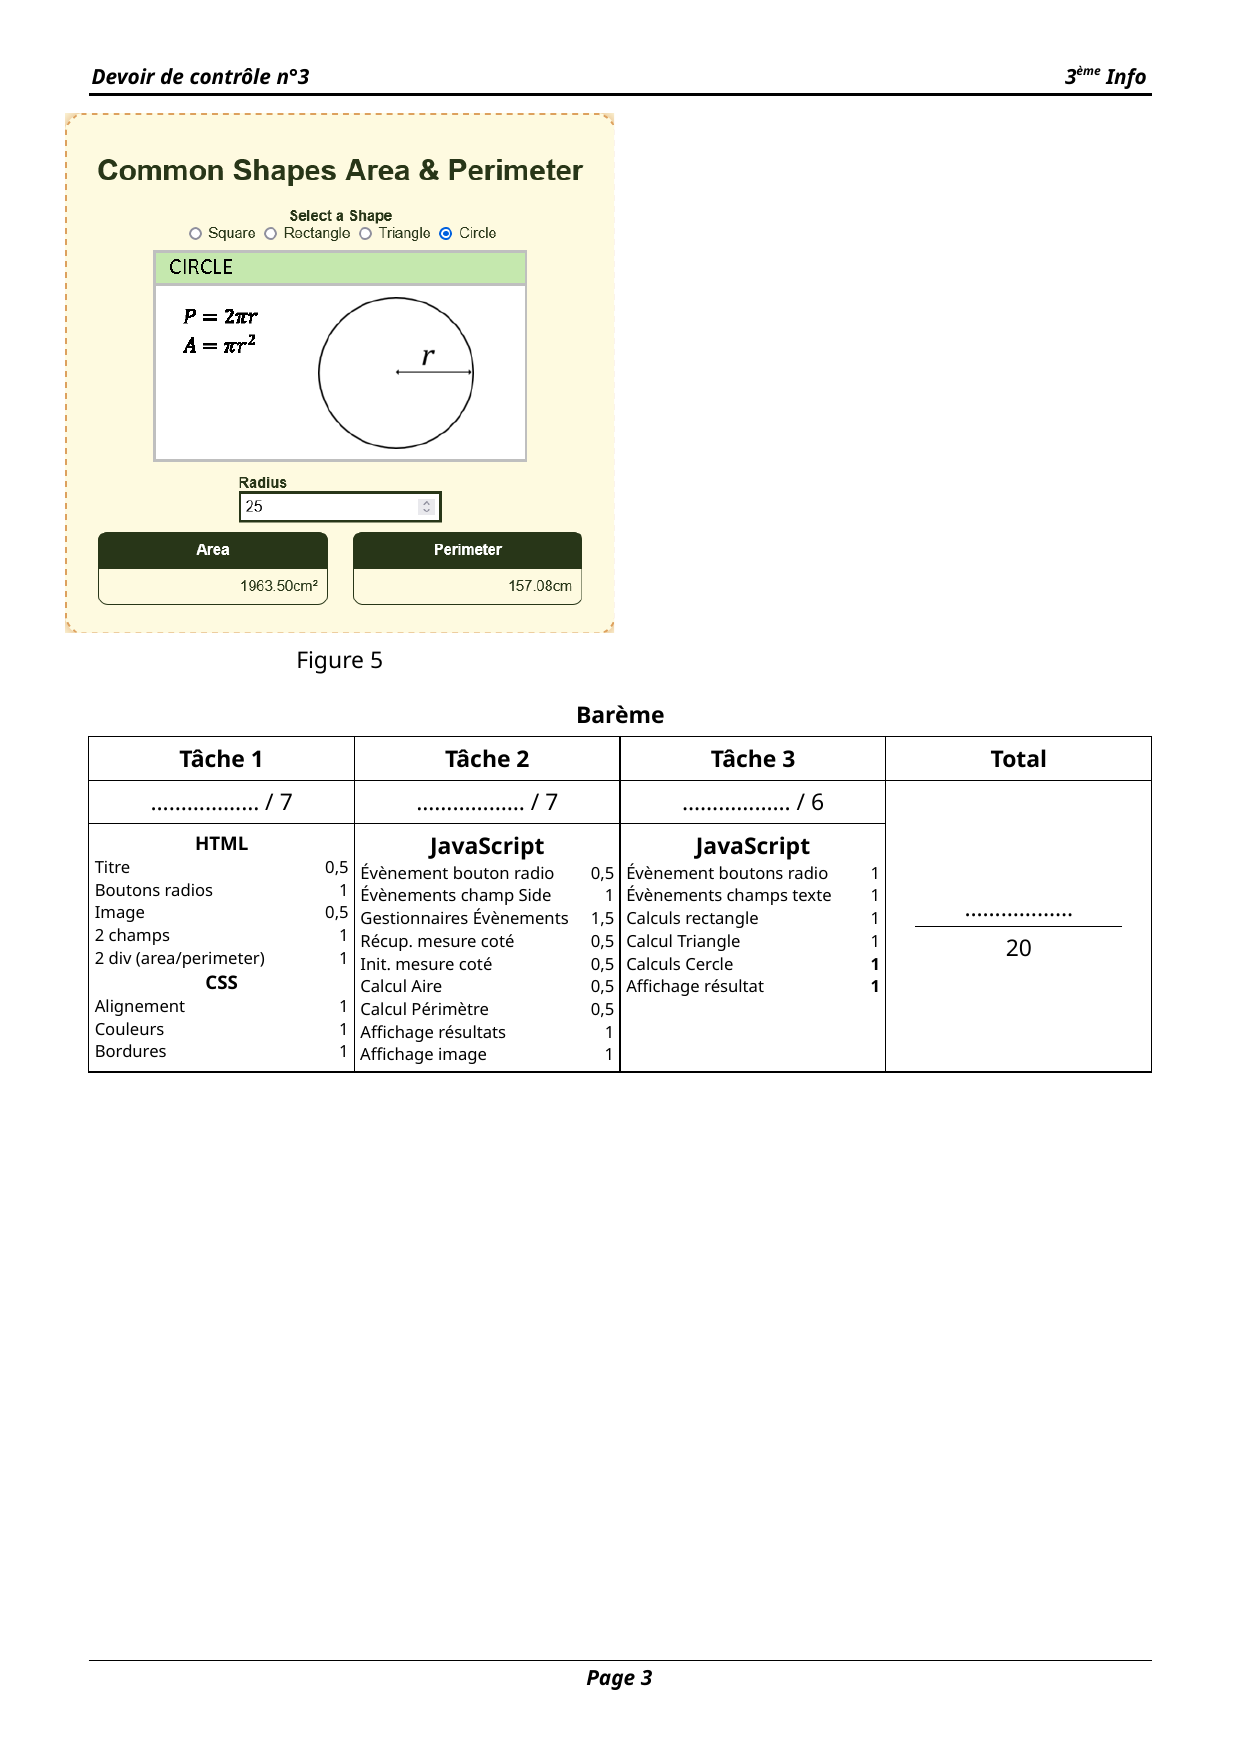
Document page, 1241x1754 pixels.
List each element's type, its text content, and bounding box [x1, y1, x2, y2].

table_cell [620, 638, 1181, 681]
table_header Tâche 1 [89, 737, 354, 779]
table_cell JavaScript Évènement bouton radio 0,5 Évènements champ Side 1 Gestionnaires Évènements 1,5 Récup. mesure coté 0,5 Init. mesure coté 0,5 Calcul Aire 0,5 Calcul Périmètre 0,5 Affichage résultats 1 Affichage image 1 [355, 824, 619, 1071]
table_cell [59, 108, 620, 638]
table_cell Figure 5 [59, 638, 620, 681]
table_cell [620, 108, 1181, 638]
table_header Tâche 3 [621, 737, 885, 779]
text Barème [88, 699, 1152, 730]
table_cell JavaScript Évènement boutons radio 1 Évènements champs texte 1 Calculs rectangle 1 Calcul Triangle 1 Calculs Cercle 1 Affichage résultat 1 [621, 824, 885, 1071]
picture [65, 113, 615, 633]
table_cell ……………… / 6 [621, 781, 885, 823]
table_header Total [886, 737, 1151, 779]
table_cell HTML Titre 0,5 Boutons radios 1 Image 0,5 2 champs 1 2 div (area/perimeter) 1 CSS Alignement 1 Couleurs 1 Bordures 1 [89, 824, 354, 1071]
table_cell ……………… / 7 [355, 781, 619, 823]
table_header Tâche 2 [355, 737, 619, 779]
table_cell ……………… 20 [886, 781, 1151, 1071]
table_cell ……………… / 7 [89, 781, 354, 823]
